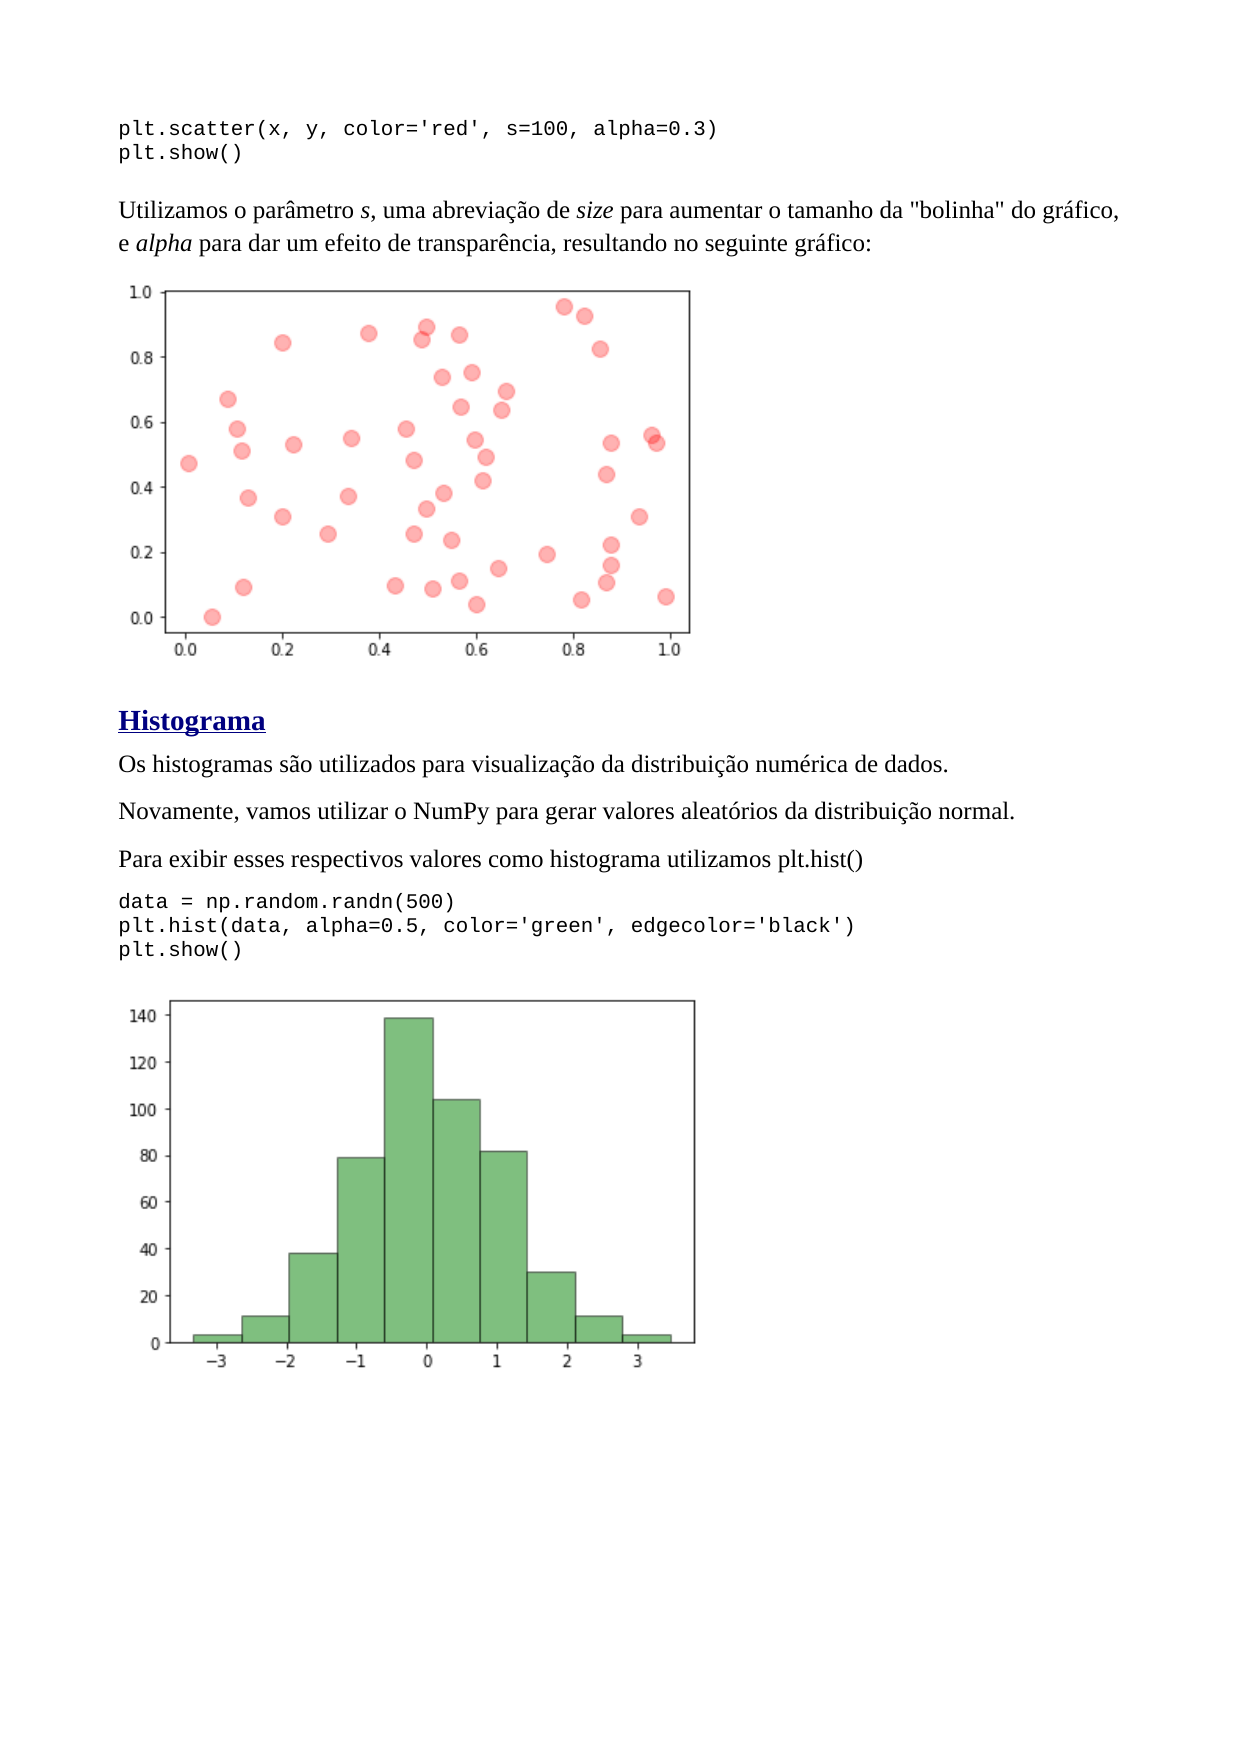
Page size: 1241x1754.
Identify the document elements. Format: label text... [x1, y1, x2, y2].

picture [118, 992, 704, 1380]
text plt.show() [118, 142, 1122, 165]
text plt.hist(data, alpha=0.5, color='green', edgecolor='black') [118, 915, 1122, 939]
text Os histogramas são utilizados para visualização da distribuição numérica de dados. [118, 749, 1122, 777]
text plt.show() [118, 939, 1122, 962]
text Utilizamos o parâmetro s, uma abreviação de size para aumentar o tamanho da "bolinha" do gráfico, e alpha para dar um efeito de transparência, resultando no seguinte gráfico: [118, 195, 1122, 257]
subtitle Histograma [118, 703, 1122, 736]
text Novamente, vamos utilizar o NumPy para gerar valores aleatórios da distribuição normal. [118, 796, 1122, 825]
text Para exibir esses respectivos valores como histograma utilizamos plt.hist() [118, 844, 1122, 873]
text data = np.random.randn(500) [118, 892, 1122, 915]
picture [118, 275, 700, 670]
text plt.scatter(x, y, color='red', s=100, alpha=0.3) [118, 118, 1122, 142]
